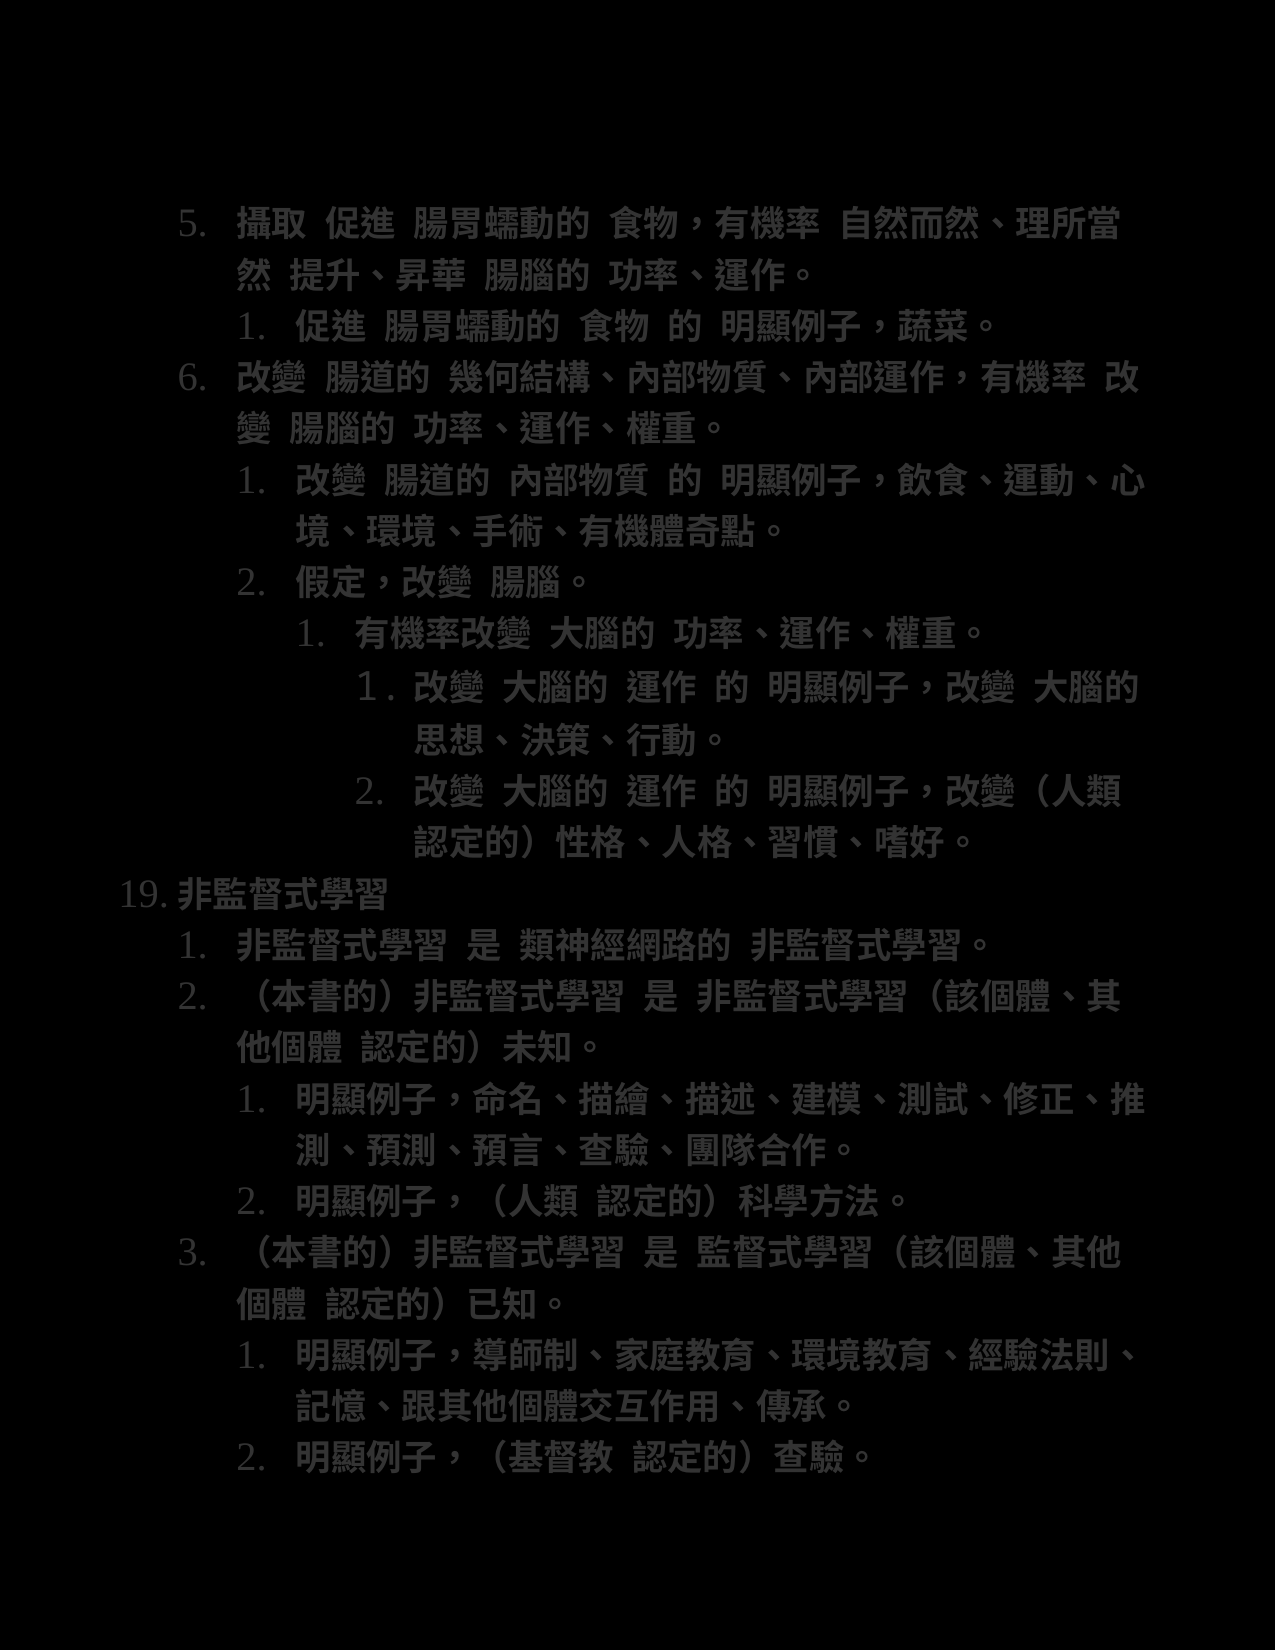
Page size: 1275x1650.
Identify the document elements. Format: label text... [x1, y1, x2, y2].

list （本書的）非監督式學習 是 非監督式學習（該個體、其他個體 認定的）未知。 [177, 968, 1157, 1071]
list 有機率改變 大腦的 功率、運作、權重。 [295, 606, 1157, 657]
list 攝取 促進 腸胃蠕動的 食物，有機率 自然而然、理所當然 提升、昇華 腸腦的 功率、運作。 [177, 196, 1157, 298]
list 明顯例子，（基督教 認定的）查驗。 [236, 1430, 1157, 1481]
list 改變 腸道的 內部物質 的 明顯例子，飲食、運動、心境、環境、手術、有機體奇點。 [236, 452, 1157, 554]
list 明顯例子，導師制、家庭教育、環境教育、經驗法則、記憶、跟其他個體交互作用、傳承。 [236, 1327, 1157, 1430]
list 非監督式學習 是 類神經網路的 非監督式學習。 [177, 917, 1157, 968]
list 改變 大腦的 運作 的 明顯例子，改變 大腦的 思想、決策、行動。 [354, 657, 1157, 763]
list （本書的）非監督式學習 是 監督式學習（該個體、其他個體 認定的）已知。 [177, 1225, 1157, 1327]
list 改變 大腦的 運作 的 明顯例子，改變（人類 認定的）性格、人格、習慣、嗜好。 [354, 763, 1157, 866]
list 明顯例子，命名、描繪、描述、建模、測試、修正、推測、預測、預言、查驗、團隊合作。 [236, 1071, 1157, 1173]
list 明顯例子，（人類 認定的）科學方法。 [236, 1173, 1157, 1225]
list 改變 腸道的 幾何結構、內部物質、內部運作，有機率 改變 腸腦的 功率、運作、權重。 [177, 349, 1157, 452]
list 假定，改變 腸腦。 [236, 554, 1157, 606]
list 非監督式學習 [118, 866, 1157, 917]
list 促進 腸胃蠕動的 食物 的 明顯例子，蔬菜。 [236, 298, 1157, 349]
